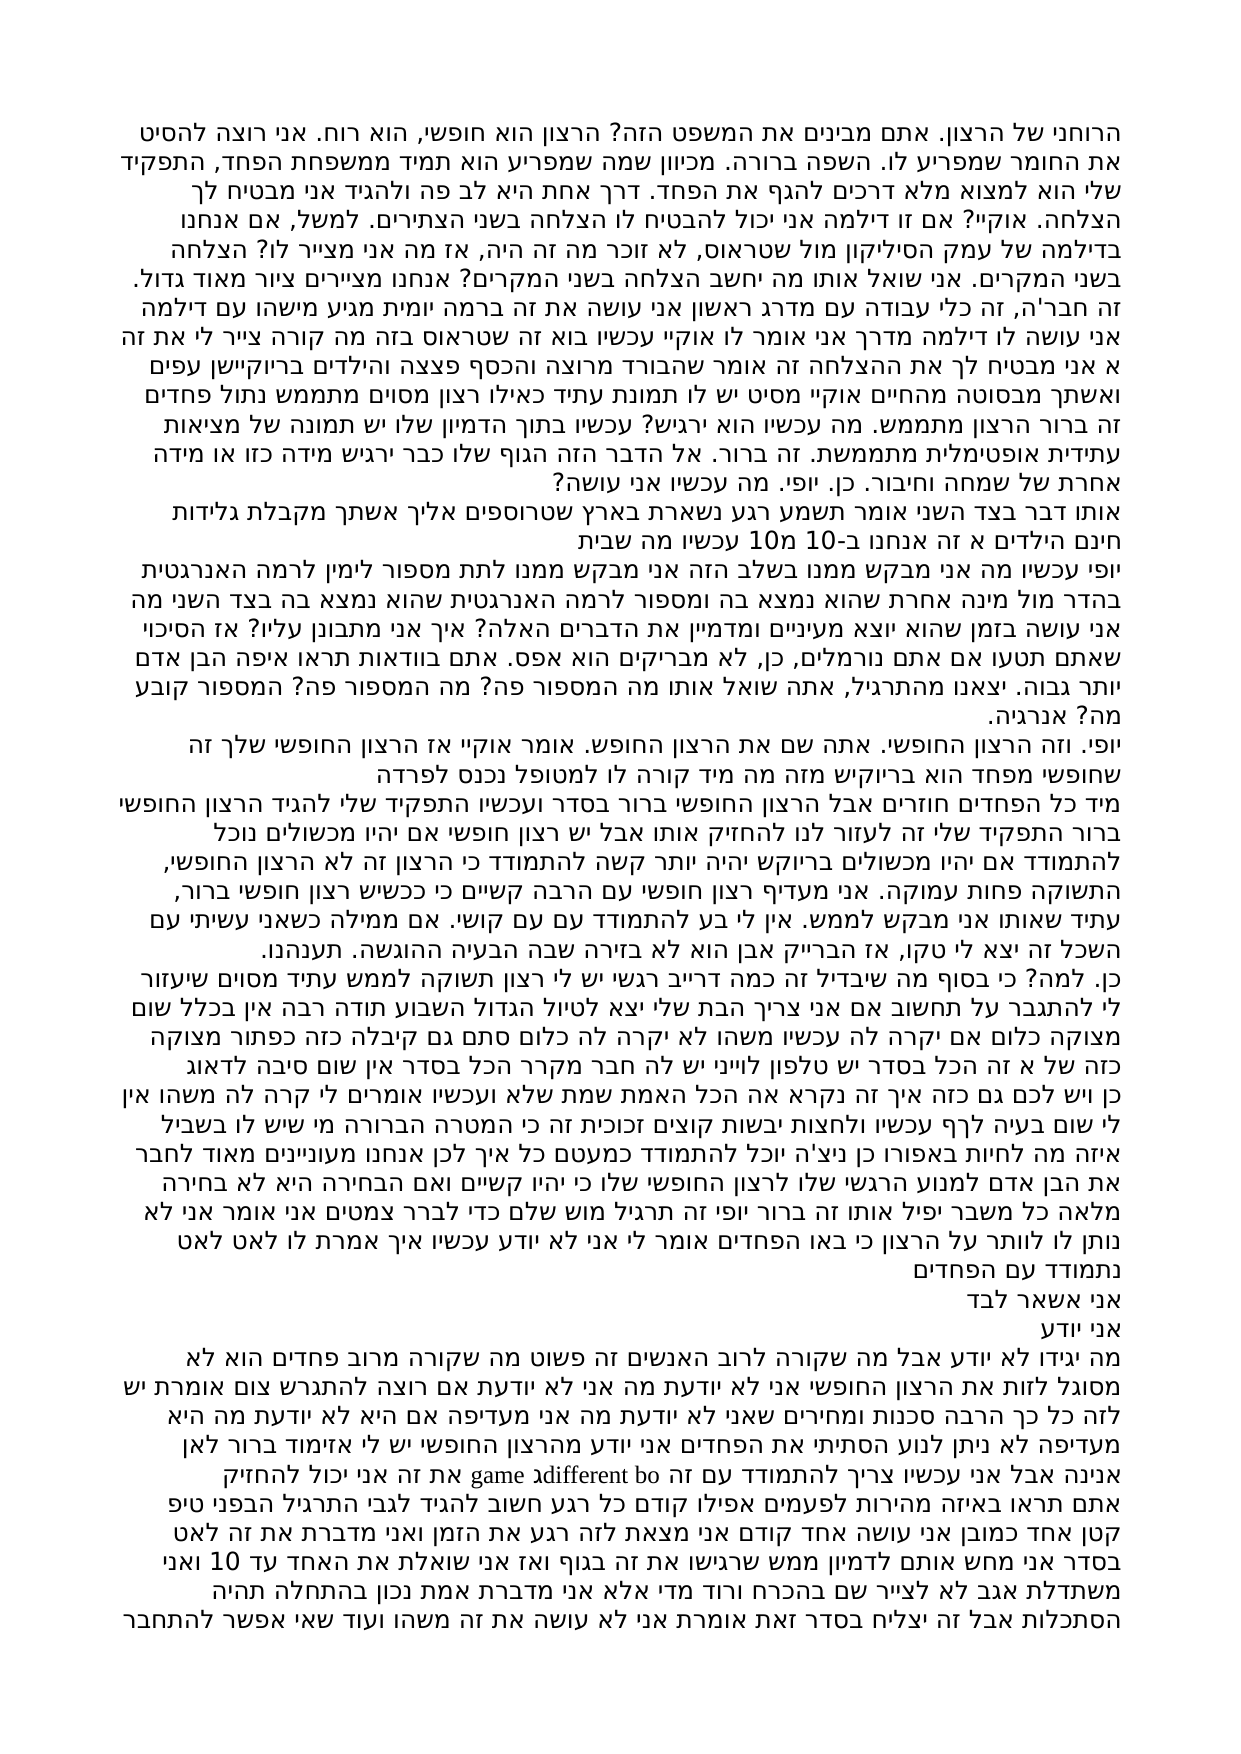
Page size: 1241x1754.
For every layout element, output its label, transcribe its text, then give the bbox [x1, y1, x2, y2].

text הרוחני של הרצון. אתם מבינים את המשפט הזה? הרצון הוא חופשי, הוא רוח. אני רוצה להסיט את החומר שמפריע לו. השפה ברורה. מכיוון שמה שמפריע הוא תמיד ממשפחת הפחד, התפקיד שלי הוא למצוא מלא דרכים להגף את הפחד. דרך אחת היא לב פה ולהגיד אני מבטיח לך הצלחה. אוקיי? אם זו דילמה אני יכול להבטיח לו הצלחה בשני הצתירים. למשל, אם אנחנו בדילמה של עמק הסיליקון מול שטראוס, לא זוכר מה זה היה, אז מה אני מצייר לו? הצלחה בשני המקרים. אני שואל אותו מה יחשב הצלחה בשני המקרים? אנחנו מציירים ציור מאוד גדול. זה חבר'ה, זה כלי עבודה עם מדרג ראשון אני עושה את זה ברמה יומית מגיע מישהו עם דילמה אני עושה לו דילמה מדרך אני אומר לו אוקיי עכשיו בוא זה שטראוס בזה מה קורה צייר לי את זה א אני מבטיח לך את ההצלחה זה אומר שהבורד מרוצה והכסף פצצה והילדים בריוקיישן עפים ואשתך מבסוטה מהחיים אוקיי מסיט יש לו תמונת עתיד כאילו רצון מסוים מתממש נתול פחדים זה ברור הרצון מתממש. מה עכשיו הוא ירגיש? עכשיו בתוך הדמיון שלו יש תמונה של מציאות עתידית אופטימלית מתממשת. זה ברור. אל הדבר הזה הגוף שלו כבר ירגיש מידה כזו או מידה אחרת של שמחה וחיבור. כן. יופי. מה עכשיו אני עושה? [118, 118, 1122, 497]
text יופי עכשיו מה אני מבקש ממנו בשלב הזה אני מבקש ממנו לתת מספור לימין לרמה האנרגטית בהדר מול מינה אחרת שהוא נמצא בה ומספור לרמה האנרגטית שהוא נמצא בה בצד השני מה אני עושה בזמן שהוא יוצא מעיניים ומדמיין את הדברים האלה? איך אני מתבונן עליו? אז הסיכוי שאתם תטעו אם אתם נורמלים, כן, לא מבריקים הוא אפס. אתם בוודאות תראו איפה הבן אדם יותר גבוה. יצאנו מהתרגיל, אתה שואל אותו מה המספור פה? מה המספור פה? המספור קובע מה? אנרגיה. [118, 556, 1122, 731]
text אתם תראו באיזה מהירות לפעמים אפילו קודם כל רגע חשוב להגיד לגבי התרגיל הבפני טיפ קטן אחד כמובן אני עושה אחד קודם אני מצאת לזה רגע את הזמן ואני מדברת את זה לאט בסדר אני מחש אותם לדמיון ממש שרגישו את זה בגוף ואז אני שואלת את האחד עד 10 ואני משתדלת אגב לא לצייר שם בהכרח ורוד מדי אלא אני מדברת אמת נכון בהתחלה תהיה הסתכלות אבל זה יצליח בסדר זאת אומרת אני לא עושה את זה משהו ועוד שאי אפשר להתחבר אליו אבל שכל הפחדים אצלי זאת אומרת הוסרו ואז את השני ומכניסה ושואלת את האחד עד 10 כן ממש מבקשתו אבל לפעמים אני אפילו לא עושה את כל זה אני רק שתה לי מישהי השבוע אני אומרת לי אני שנה מתלבת אם אני רוצה להתגרש או לא ואז שאלתי משת ואז היא אומר אז אמרת רגע אז אם את תהי בטוחה שאת לא תשארי לבד מתגרשת ברור [118, 1489, 1122, 1635]
text מיד כל הפחדים חוזרים אבל הרצון החופשי ברור בסדר ועכשיו התפקיד שלי להגיד הרצון החופשי ברור התפקיד שלי זה לעזור לנו להחזיק אותו אבל יש רצון חופשי אם יהיו מכשולים נוכל להתמודד אם יהיו מכשולים בריוקש יהיה יותר קשה להתמודד כי הרצון זה לא הרצון החופשי, התשוקה פחות עמוקה. אני מעדיף רצון חופשי עם הרבה קשיים כי ככשיש רצון חופשי ברור, עתיד שאותו אני מבקש לממש. אין לי בע להתמודד עם עם קושי. אם ממילה כשאני עשיתי עם השכל זה יצא לי טקו, אז הברייק אבן הוא לא בזירה שבה הבעיה ההוגשה. תענהנו. [118, 789, 1122, 964]
text אני יודע [118, 1314, 1122, 1343]
text אני אשאר לבד [118, 1285, 1122, 1314]
text כן. למה? כי בסוף מה שיבדיל זה כמה דרייב רגשי יש לי רצון תשוקה לממש עתיד מסוים שיעזור לי להתגבר על תחשוב אם אני צריך הבת שלי יצא לטיול הגדול השבוע תודה רבה אין בכלל שום מצוקה כלום אם יקרה לה עכשיו משהו לא יקרה לה כלום סתם גם קיבלה כזה כפתור מצוקה כזה של א זה הכל בסדר יש טלפון לוייני יש לה חבר מקרר הכל בסדר אין שום סיבה לדאוג [118, 964, 1122, 1081]
text כן ויש לכם גם כזה איך זה נקרא אה הכל האמת שמת שלא ועכשיו אומרים לי קרה לה משהו אין לי שום בעיה לךף עכשיו ולחצות יבשות קוצים זכוכית זה כי המטרה הברורה מי שיש לו בשביל איזה מה לחיות באפורו כן ניצ'ה יוכל להתמודד כמעטם כל איך לכן אנחנו מעוניינים מאוד לחבר את הבן אדם למנוע הרגשי שלו לרצון החופשי שלו כי יהיו קשיים ואם הבחירה היא לא בחירה מלאה כל משבר יפיל אותו זה ברור יופי זה תרגיל מוש שלם כדי לברר צמטים אני אומר אני לא נותן לו לוותר על הרצון כי באו הפחדים אומר לי אני לא יודע עכשיו איך אמרת לו לאט לאט נתמודד עם הפחדים [118, 1081, 1122, 1285]
text אותו דבר בצד השני אומר תשמע רגע נשארת בארץ שטרוספים אליך אשתך מקבלת גלידות חינם הילדים א זה אנחנו ב-10 מ10 עכשיו מה שבית [118, 497, 1122, 556]
text יופי. וזה הרצון החופשי. אתה שם את הרצון החופש. אומר אוקיי אז הרצון החופשי שלך זה שחופשי מפחד הוא בריוקיש מזה מה מיד קורה לו למטופל נכנס לפרדה [118, 731, 1122, 789]
text מה יגידו לא יודע אבל מה שקורה לרוב האנשים זה פשוט מה שקורה מרוב פחדים הוא לא מסוגל לזות את הרצון החופשי אני לא יודעת מה אני לא יודעת אם רוצה להתגרש צום אומרת יש לזה כל כך הרבה סכנות ומחירים שאני לא יודעת מה אני מעדיפה אם היא לא יודעת מה היא מעדיפה לא ניתן לנוע הסתיתי את הפחדים אני יודע מהרצון החופשי יש לי אזימוד ברור לאן אנינה אבל אני עכשיו צריך להתמודד עם זה different boג game את זה אני יכול להחזיק [118, 1343, 1122, 1489]
